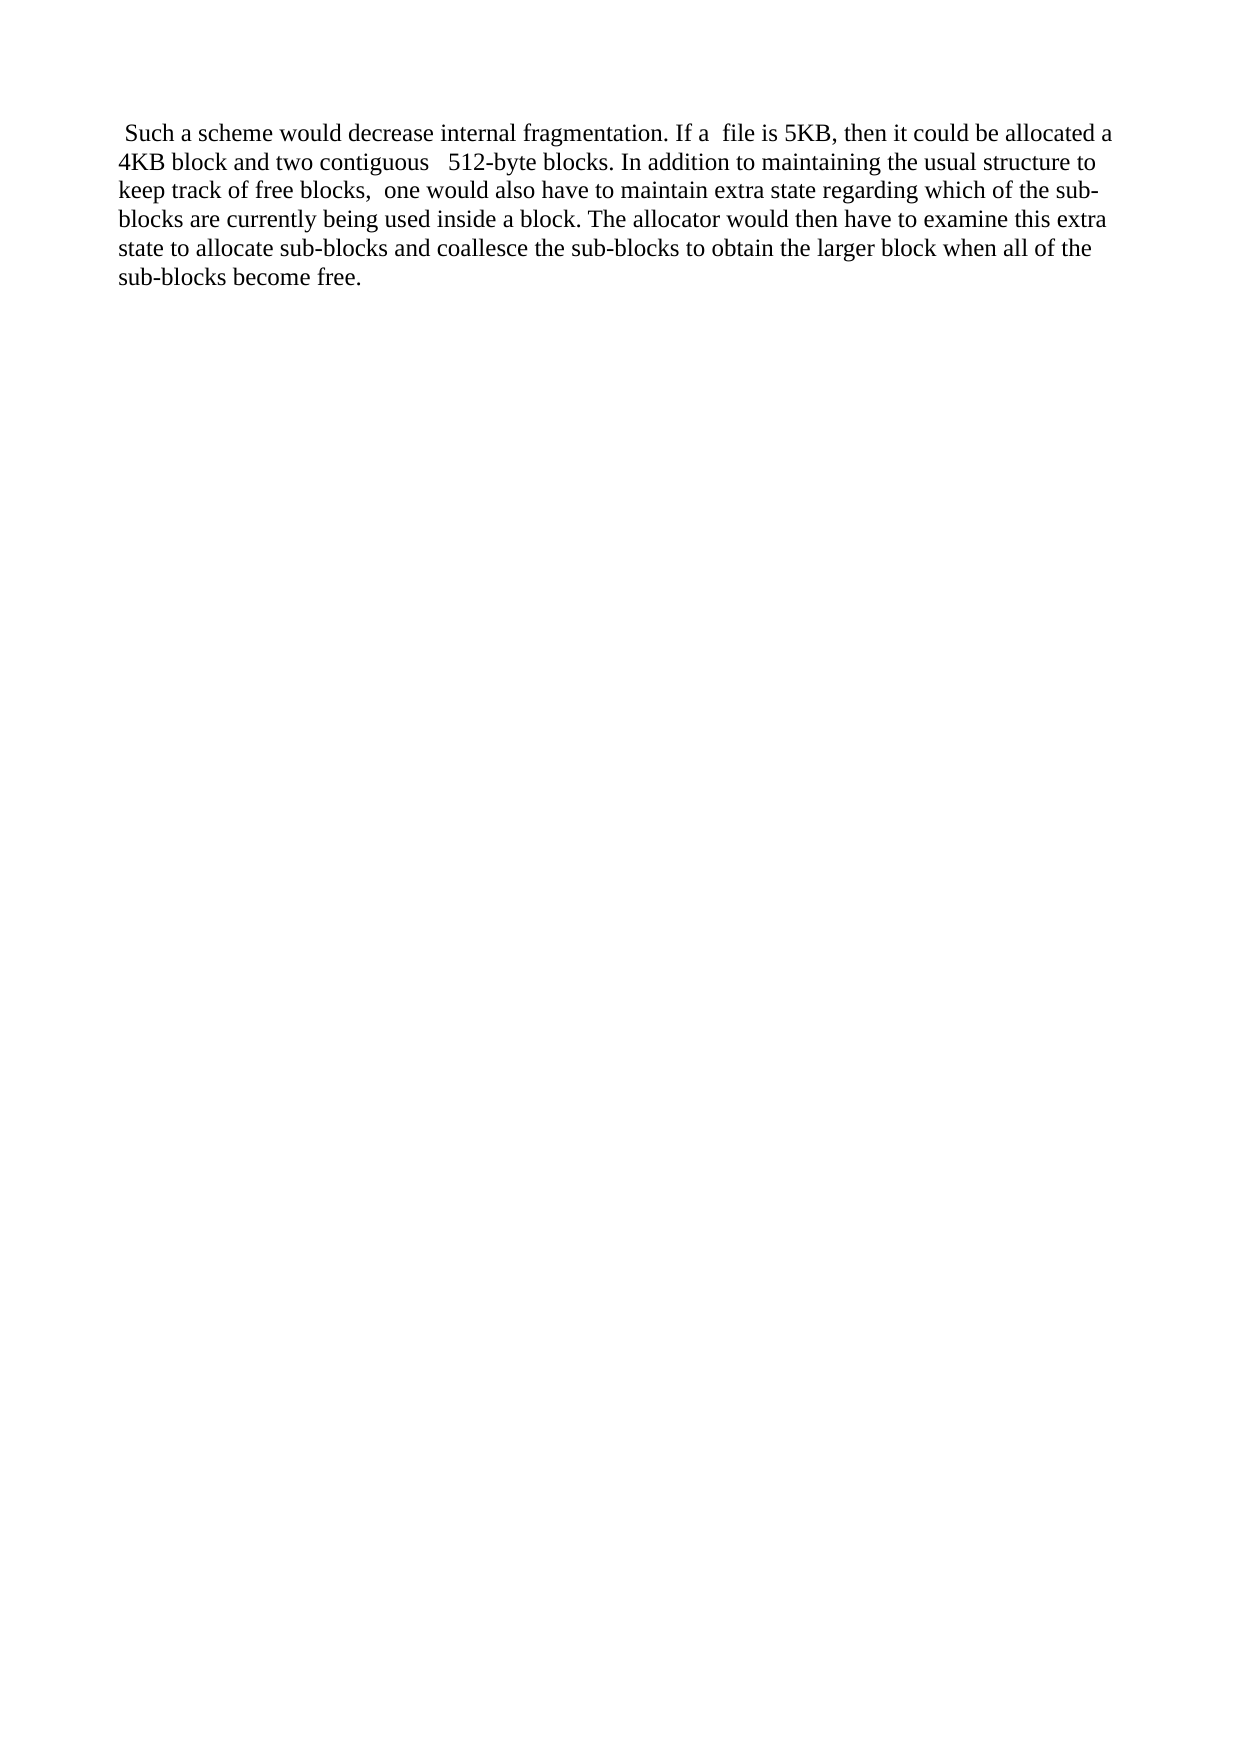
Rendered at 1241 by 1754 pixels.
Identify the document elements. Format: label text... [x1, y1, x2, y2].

text Such a scheme would decrease internal fragmentation. If a file is 5KB, then it could be allocated a 4KB block and two contiguous 512-byte blocks. In addition to maintaining the usual structure to keep track of free blocks, one would also have to maintain extra state regarding which of the sub-blocks are currently being used inside a block. The allocator would then have to examine this extra state to allocate sub-blocks and coallesce the sub-blocks to obtain the larger block when all of the sub-blocks become free. [118, 118, 1122, 291]
